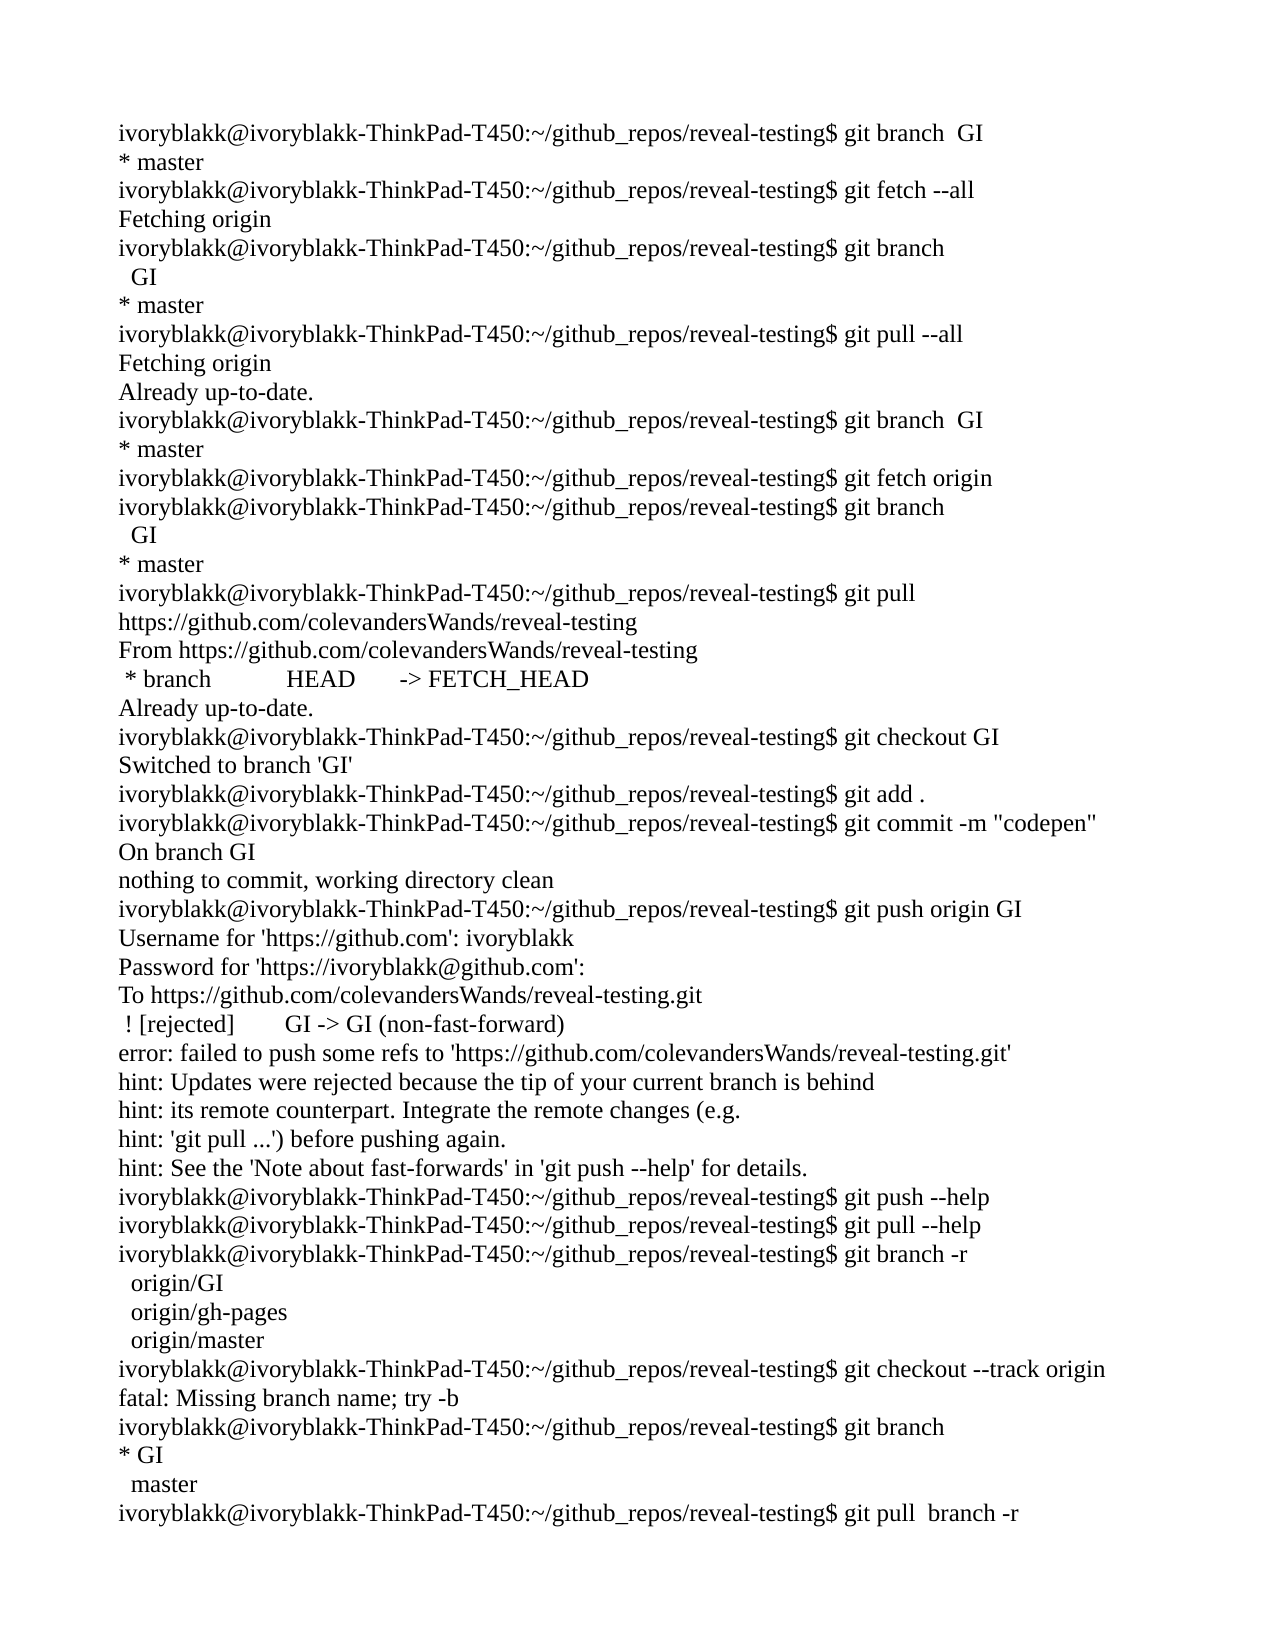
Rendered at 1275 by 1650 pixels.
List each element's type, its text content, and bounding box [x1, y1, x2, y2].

text ivoryblakk@ivoryblakk-ThinkPad-T450:~/github_repos/reveal-testing$ git push --help [118, 1182, 1157, 1211]
text GI [118, 262, 1157, 291]
text * master [118, 147, 1157, 176]
text master [118, 1469, 1157, 1498]
text * GI [118, 1441, 1157, 1469]
text Fetching origin [118, 204, 1157, 233]
text * master [118, 434, 1157, 463]
text hint: its remote counterpart. Integrate the remote changes (e.g. [118, 1096, 1157, 1124]
text origin/master [118, 1326, 1157, 1354]
text ivoryblakk@ivoryblakk-ThinkPad-T450:~/github_repos/reveal-testing$ git fetch --all [118, 176, 1157, 204]
text Already up-to-date. [118, 693, 1157, 722]
text ivoryblakk@ivoryblakk-ThinkPad-T450:~/github_repos/reveal-testing$ git pull branch -r [118, 1498, 1157, 1527]
text ivoryblakk@ivoryblakk-ThinkPad-T450:~/github_repos/reveal-testing$ git pull --help [118, 1211, 1157, 1239]
text To https://github.com/colevandersWands/reveal-testing.git [118, 981, 1157, 1009]
text * branch HEAD -> FETCH_HEAD [118, 664, 1157, 693]
text ! [rejected] GI -> GI (non-fast-forward) [118, 1009, 1157, 1038]
text ivoryblakk@ivoryblakk-ThinkPad-T450:~/github_repos/reveal-testing$ git add . [118, 779, 1157, 808]
text origin/gh-pages [118, 1297, 1157, 1326]
text ivoryblakk@ivoryblakk-ThinkPad-T450:~/github_repos/reveal-testing$ git branch GI [118, 118, 1157, 147]
text ivoryblakk@ivoryblakk-ThinkPad-T450:~/github_repos/reveal-testing$ git commit -m "codepen" [118, 808, 1157, 837]
text hint: 'git pull ...') before pushing again. [118, 1124, 1157, 1153]
text GI [118, 521, 1157, 549]
text ivoryblakk@ivoryblakk-ThinkPad-T450:~/github_repos/reveal-testing$ git push origin GI [118, 894, 1157, 923]
text Username for 'https://github.com': ivoryblakk [118, 923, 1157, 952]
text nothing to commit, working directory clean [118, 866, 1157, 894]
text On branch GI [118, 837, 1157, 866]
text * master [118, 291, 1157, 319]
text hint: Updates were rejected because the tip of your current branch is behind [118, 1067, 1157, 1096]
text fatal: Missing branch name; try -b [118, 1383, 1157, 1412]
text Already up-to-date. [118, 377, 1157, 406]
text ivoryblakk@ivoryblakk-ThinkPad-T450:~/github_repos/reveal-testing$ git branch GI [118, 406, 1157, 434]
text * master [118, 549, 1157, 578]
text ivoryblakk@ivoryblakk-ThinkPad-T450:~/github_repos/reveal-testing$ git checkout GI [118, 722, 1157, 751]
text error: failed to push some refs to 'https://github.com/colevandersWands/reveal-testing.git' [118, 1038, 1157, 1067]
text ivoryblakk@ivoryblakk-ThinkPad-T450:~/github_repos/reveal-testing$ git pull --all [118, 319, 1157, 348]
text ivoryblakk@ivoryblakk-ThinkPad-T450:~/github_repos/reveal-testing$ git branch [118, 1412, 1157, 1441]
text ivoryblakk@ivoryblakk-ThinkPad-T450:~/github_repos/reveal-testing$ git checkout --track origin [118, 1354, 1157, 1383]
text ivoryblakk@ivoryblakk-ThinkPad-T450:~/github_repos/reveal-testing$ git pull https://github.com/colevandersWands/reveal-testing [118, 578, 1157, 636]
text ivoryblakk@ivoryblakk-ThinkPad-T450:~/github_repos/reveal-testing$ git branch [118, 233, 1157, 262]
text ivoryblakk@ivoryblakk-ThinkPad-T450:~/github_repos/reveal-testing$ git branch [118, 492, 1157, 521]
text hint: See the 'Note about fast-forwards' in 'git push --help' for details. [118, 1153, 1157, 1182]
text From https://github.com/colevandersWands/reveal-testing [118, 636, 1157, 664]
text ivoryblakk@ivoryblakk-ThinkPad-T450:~/github_repos/reveal-testing$ git fetch origin [118, 463, 1157, 492]
text ivoryblakk@ivoryblakk-ThinkPad-T450:~/github_repos/reveal-testing$ git branch -r [118, 1239, 1157, 1268]
text origin/GI [118, 1268, 1157, 1297]
text Switched to branch 'GI' [118, 751, 1157, 779]
text Fetching origin [118, 348, 1157, 377]
text Password for 'https://ivoryblakk@github.com': [118, 952, 1157, 981]
